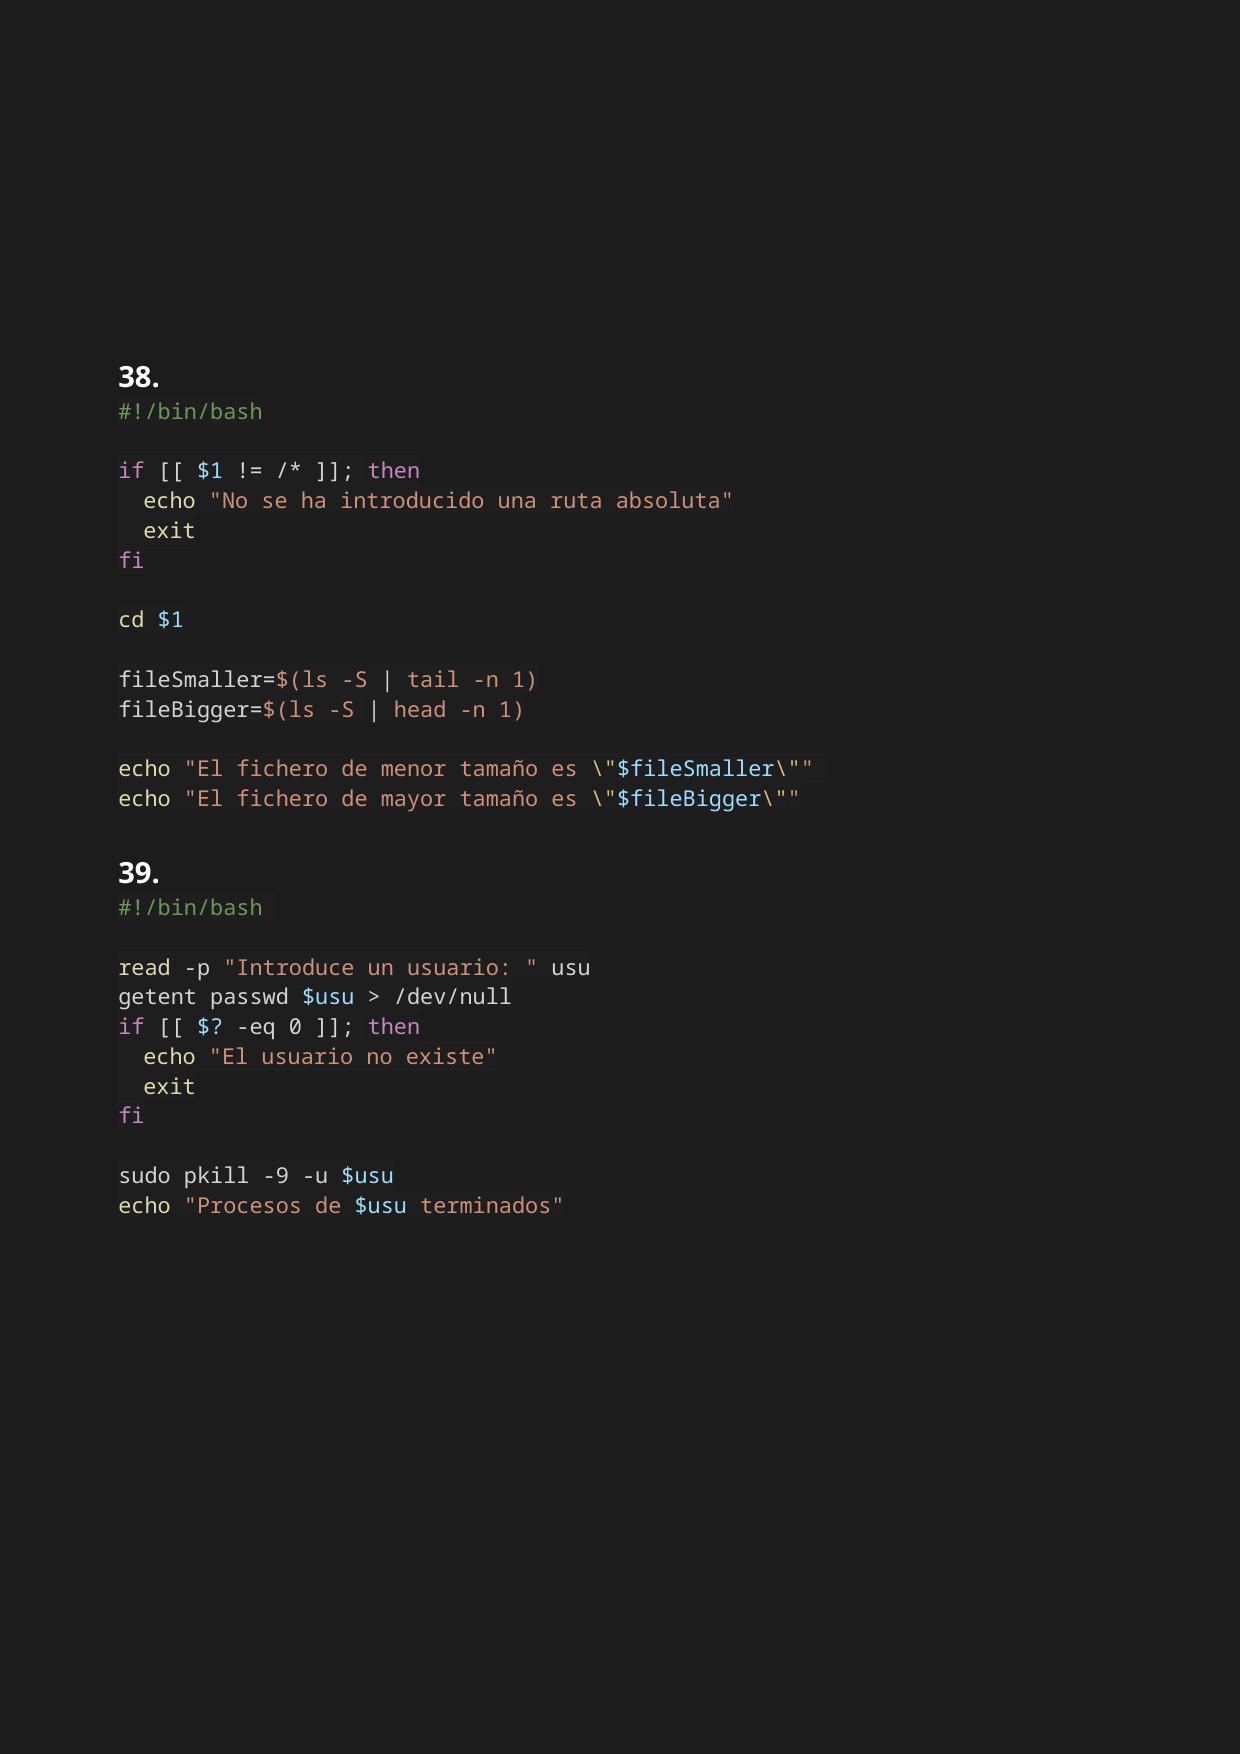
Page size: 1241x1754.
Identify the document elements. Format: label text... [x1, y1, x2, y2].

text fileBigger=$(ls -S | head -n 1) [118, 693, 1122, 723]
text exit [118, 1071, 1122, 1100]
text read -p "Introduce un usuario: " usu [118, 951, 1122, 981]
text echo "El fichero de menor tamaño es \"$fileSmaller\"" [118, 753, 1122, 783]
text echo "El fichero de mayor tamaño es \"$fileBigger\"" [118, 783, 1122, 813]
text #!/bin/bash [118, 396, 1122, 426]
text echo "Procesos de $usu terminados" [118, 1190, 1122, 1219]
text cd $1 [118, 604, 1122, 634]
text sudo pkill -9 -u $usu [118, 1160, 1122, 1190]
text fi [118, 545, 1122, 574]
text getent passwd $usu > /dev/null [118, 981, 1122, 1011]
text echo "El usuario no existe" [118, 1041, 1122, 1071]
text echo "No se ha introducido una ruta absoluta" [118, 485, 1122, 515]
text 39. [118, 852, 1122, 892]
text exit [118, 515, 1122, 545]
text fi [118, 1100, 1122, 1130]
text if [[ $1 != /* ]]; then [118, 455, 1122, 485]
text 38. [118, 356, 1122, 396]
text #!/bin/bash [118, 892, 1122, 922]
text fileSmaller=$(ls -S | tail -n 1) [118, 664, 1122, 693]
text if [[ $? -eq 0 ]]; then [118, 1011, 1122, 1041]
